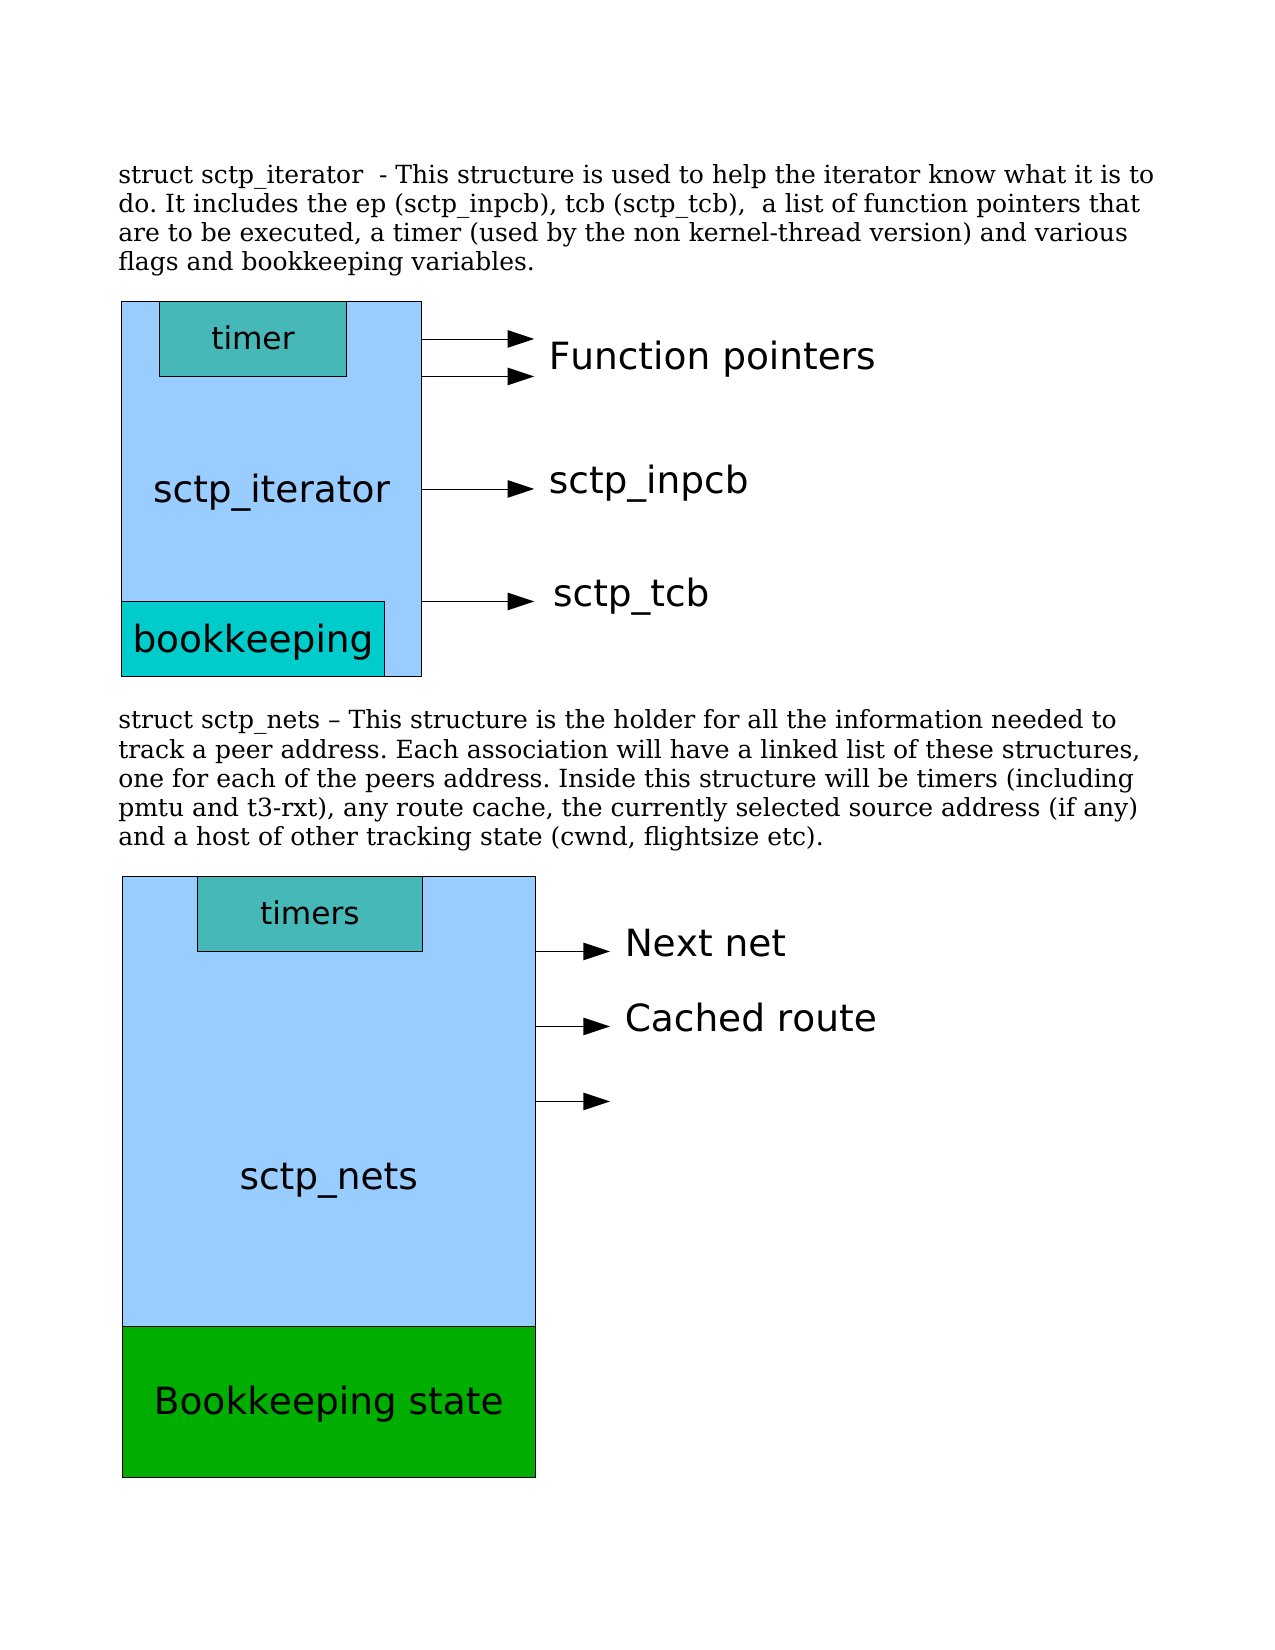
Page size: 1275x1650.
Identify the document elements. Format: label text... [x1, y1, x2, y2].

text struct sctp_iterator - This structure is used to help the iterator know what it is to do. It includes the ep (sctp_inpcb), tcb (sctp_tcb), a list of function pointers that are to be executed, a timer (used by the non kernel-thread version) and various flags and bookkeeping variables. [118, 160, 1157, 276]
text struct sctp_nets – This structure is the holder for all the information needed to track a peer address. Each association will have a linked list of these structures, one for each of the peers address. Inside this structure will be timers (including pmtu and t3-rxt), any route cache, the currently selected source address (if any) and a host of other tracking state (cwnd, flightsize etc). [118, 706, 1157, 851]
